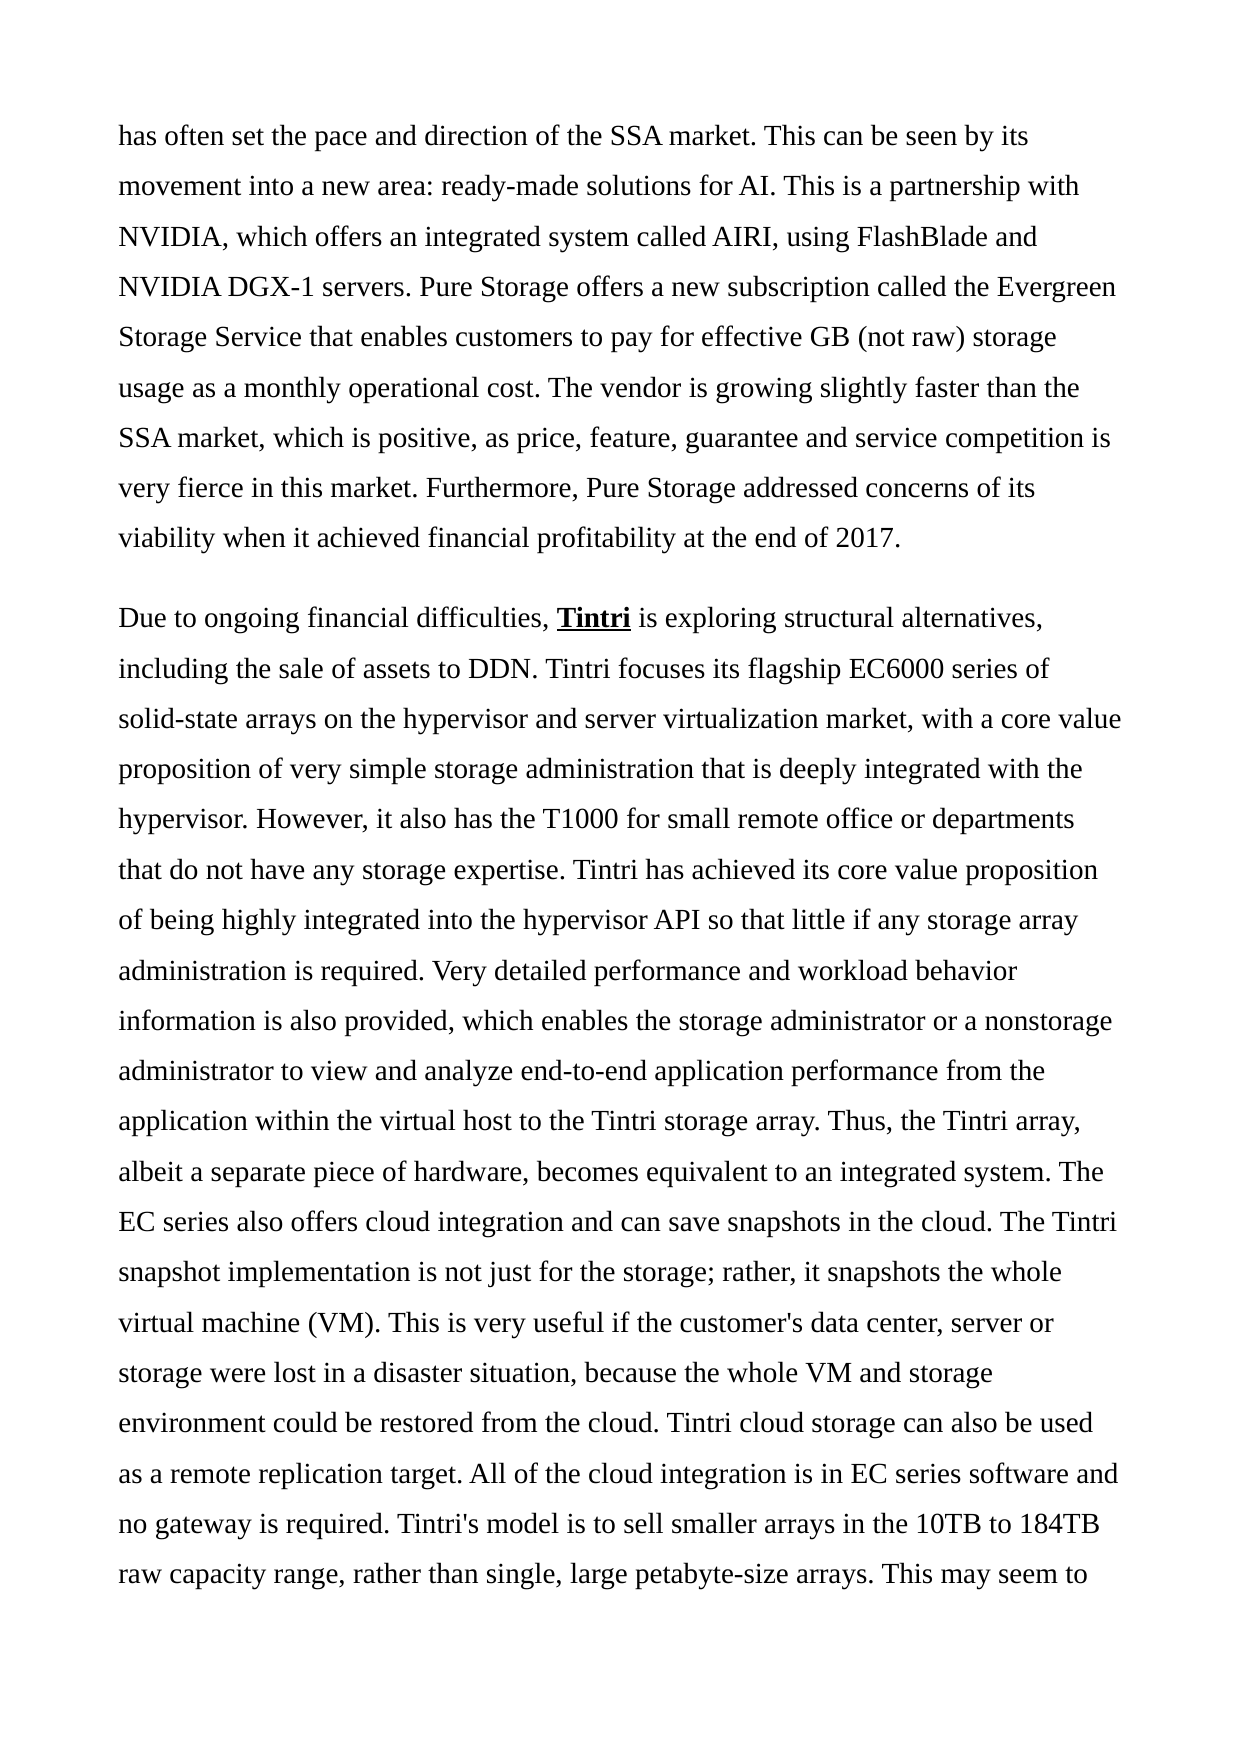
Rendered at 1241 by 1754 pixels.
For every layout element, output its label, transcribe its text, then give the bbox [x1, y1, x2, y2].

text Due to ongoing financial difficulties, Tintri is exploring structural alternatives, including the sale of assets to DDN. Tintri focuses its flagship EC6000 series of solid-state arrays on the hypervisor and server virtualization market, with a core value proposition of very simple storage administration that is deeply integrated with the hypervisor. However, it also has the T1000 for small remote office or departments that do not have any storage expertise. Tintri has achieved its core value proposition of being highly integrated into the hypervisor API so that little if any storage array administration is required. Very detailed performance and workload behavior information is also provided, which enables the storage administrator or a nonstorage administrator to view and analyze end-to-end application performance from the application within the virtual host to the Tintri storage array. Thus, the Tintri array, albeit a separate piece of hardware, becomes equivalent to an integrated system. The EC series also offers cloud integration and can save snapshots in the cloud. The Tintri snapshot implementation is not just for the storage; rather, it snapshots the whole virtual machine (VM). This is very useful if the customer's data center, server or storage were lost in a disaster situation, because the whole VM and storage environment could be restored from the cloud. Tintri cloud storage can also be used as a remote replication target. All of the cloud integration is in EC series software and no gateway is required. Tintri's model is to sell smaller arrays in the 10TB to 184TB raw capacity range, rather than single, large petabyte-size arrays. This may seem to [118, 600, 1122, 1590]
text has often set the pace and direction of the SSA market. This can be seen by its movement into a new area: ready-made solutions for AI. This is a partnership with NVIDIA, which offers an integrated system called AIRI, using FlashBlade and NVIDIA DGX-1 servers. Pure Storage offers a new subscription called the Evergreen Storage Service that enables customers to pay for effective GB (not raw) storage usage as a monthly operational cost. The vendor is growing slightly faster than the SSA market, which is positive, as price, feature, guarantee and service competition is very fierce in this market. Furthermore, Pure Storage addressed concerns of its viability when it achieved financial profitability at the end of 2017. [118, 118, 1122, 554]
